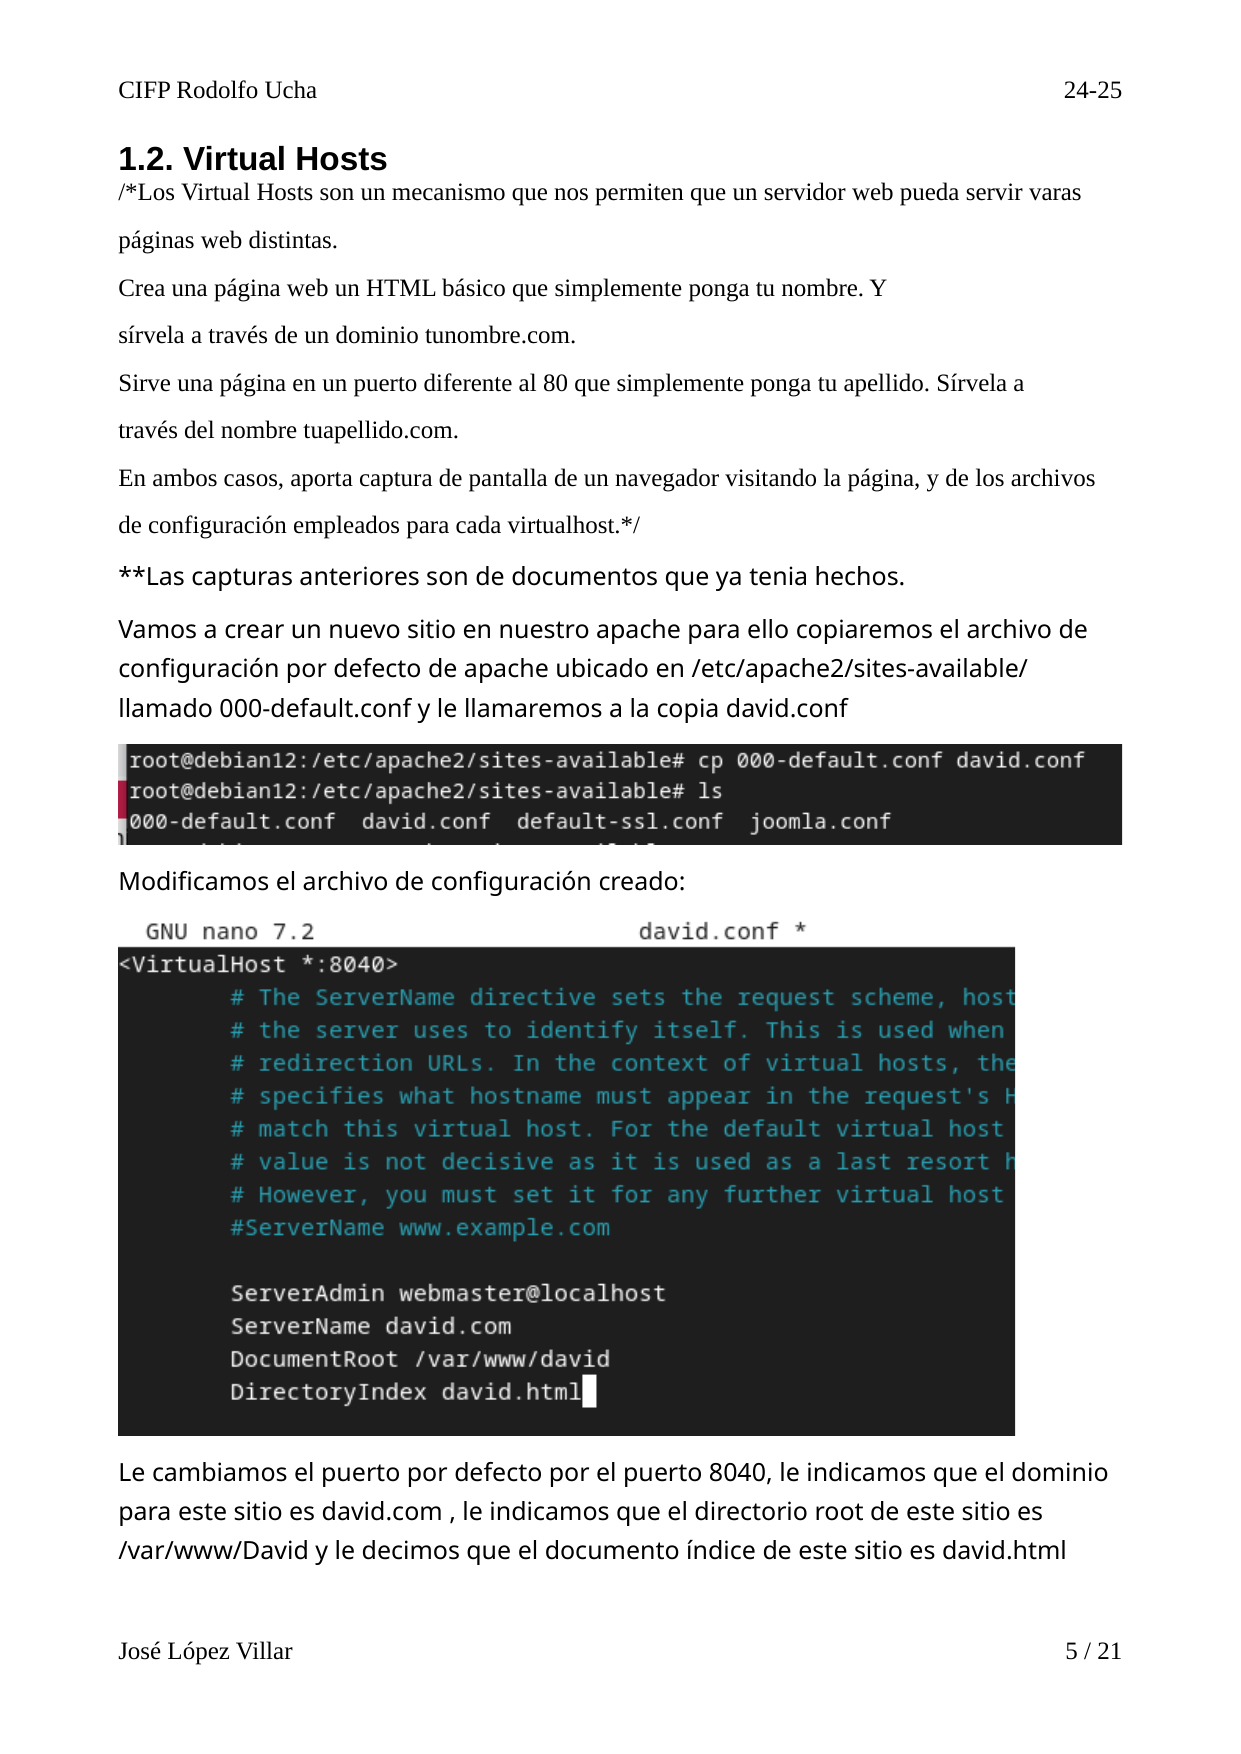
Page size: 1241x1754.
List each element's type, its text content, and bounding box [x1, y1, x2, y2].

text sírvela a través de un dominio tunombre.com. [118, 320, 1122, 349]
text páginas web distintas. [118, 225, 1122, 254]
text Vamos a crear un nuevo sitio en nuestro apache para ello copiaremos el archivo de configuración por defecto de apache ubicado en /etc/apache2/sites-available/ llamado 000-default.conf y le llamaremos a la copia david.conf [118, 612, 1122, 724]
text Sirve una página en un puerto diferente al 80 que simplemente ponga tu apellido. Sírvela a [118, 368, 1122, 397]
subtitle 1.2. Virtual Hosts [118, 139, 1122, 177]
text /*Los Virtual Hosts son un mecanismo que nos permiten que un servidor web pueda servir varas [118, 177, 1122, 206]
text Crea una página web un HTML básico que simplemente ponga tu nombre. Y [118, 273, 1122, 301]
text de configuración empleados para cada virtualhost.*/ [118, 511, 1122, 539]
text Modificamos el archivo de configuración creado: [118, 863, 1122, 897]
text En ambos casos, aporta captura de pantalla de un navegador visitando la página, y de los archivos [118, 463, 1122, 492]
text través del nombre tuapellido.com. [118, 415, 1122, 444]
text **Las capturas anteriores son de documentos que ya tenia hechos. [118, 558, 1122, 592]
text Le cambiamos el puerto por defecto por el puerto 8040, le indicamos que el dominio para este sitio es david.com , le indicamos que el directorio root de este sitio es /var/www/David y le decimos que el documento índice de este sitio es david.html [118, 1455, 1122, 1567]
